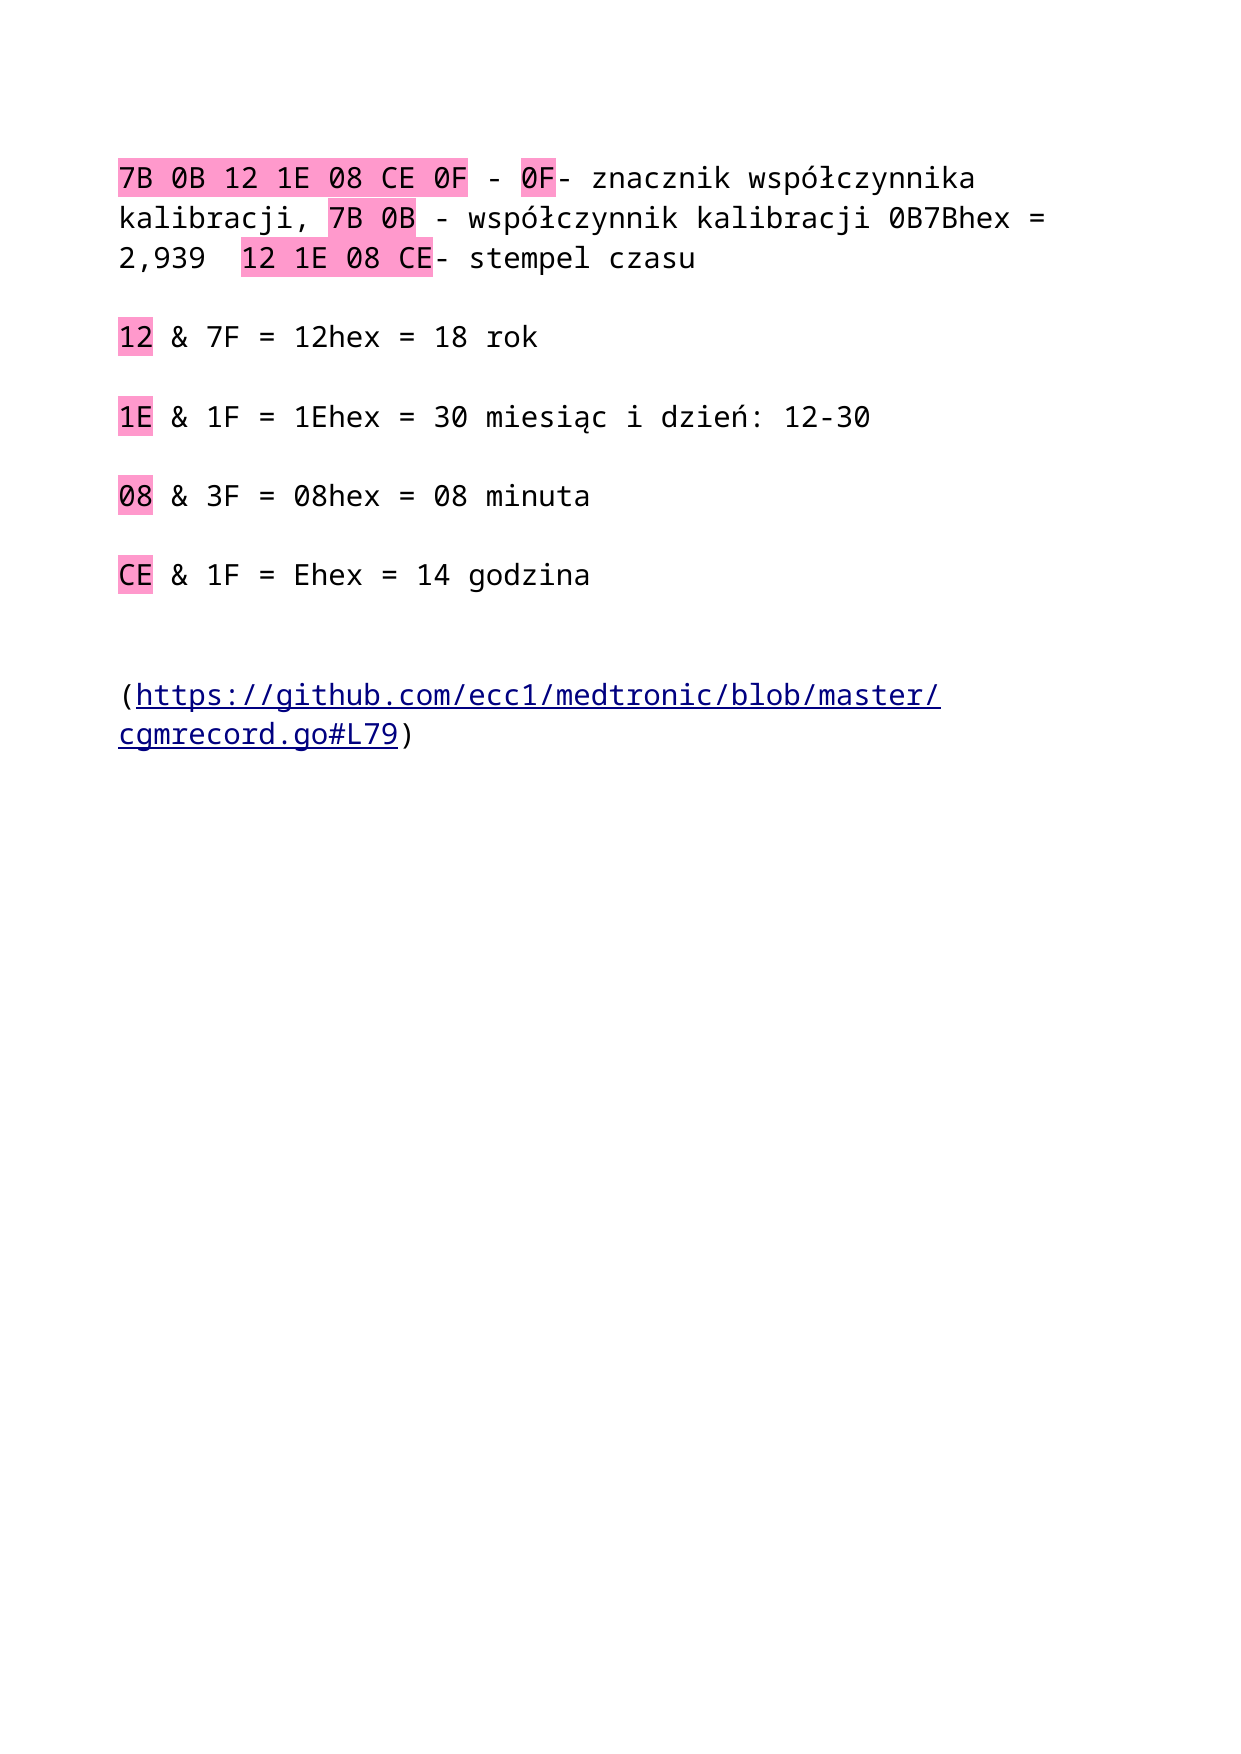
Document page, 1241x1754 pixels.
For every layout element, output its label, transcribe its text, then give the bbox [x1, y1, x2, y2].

text 12 & 7F = 12hex = 18 rok [118, 277, 1122, 356]
text 7B 0B 12 1E 08 CE 0F - 0F- znacznik współczynnika kalibracji, 7B 0B - współczynnik kalibracji 0B7Bhex = 2,939 12 1E 08 CE- stempel czasu [118, 158, 1122, 277]
text 08 & 3F = 08hex = 08 minuta [118, 436, 1122, 515]
text CE & 1F = Ehex = 14 godzina [118, 515, 1122, 594]
text 1E & 1F = 1Ehex = 30 miesiąc i dzień: 12-30 [118, 356, 1122, 436]
text (https://github.com/ecc1/medtronic/blob/master/cgmrecord.go#L79) [118, 674, 1122, 753]
